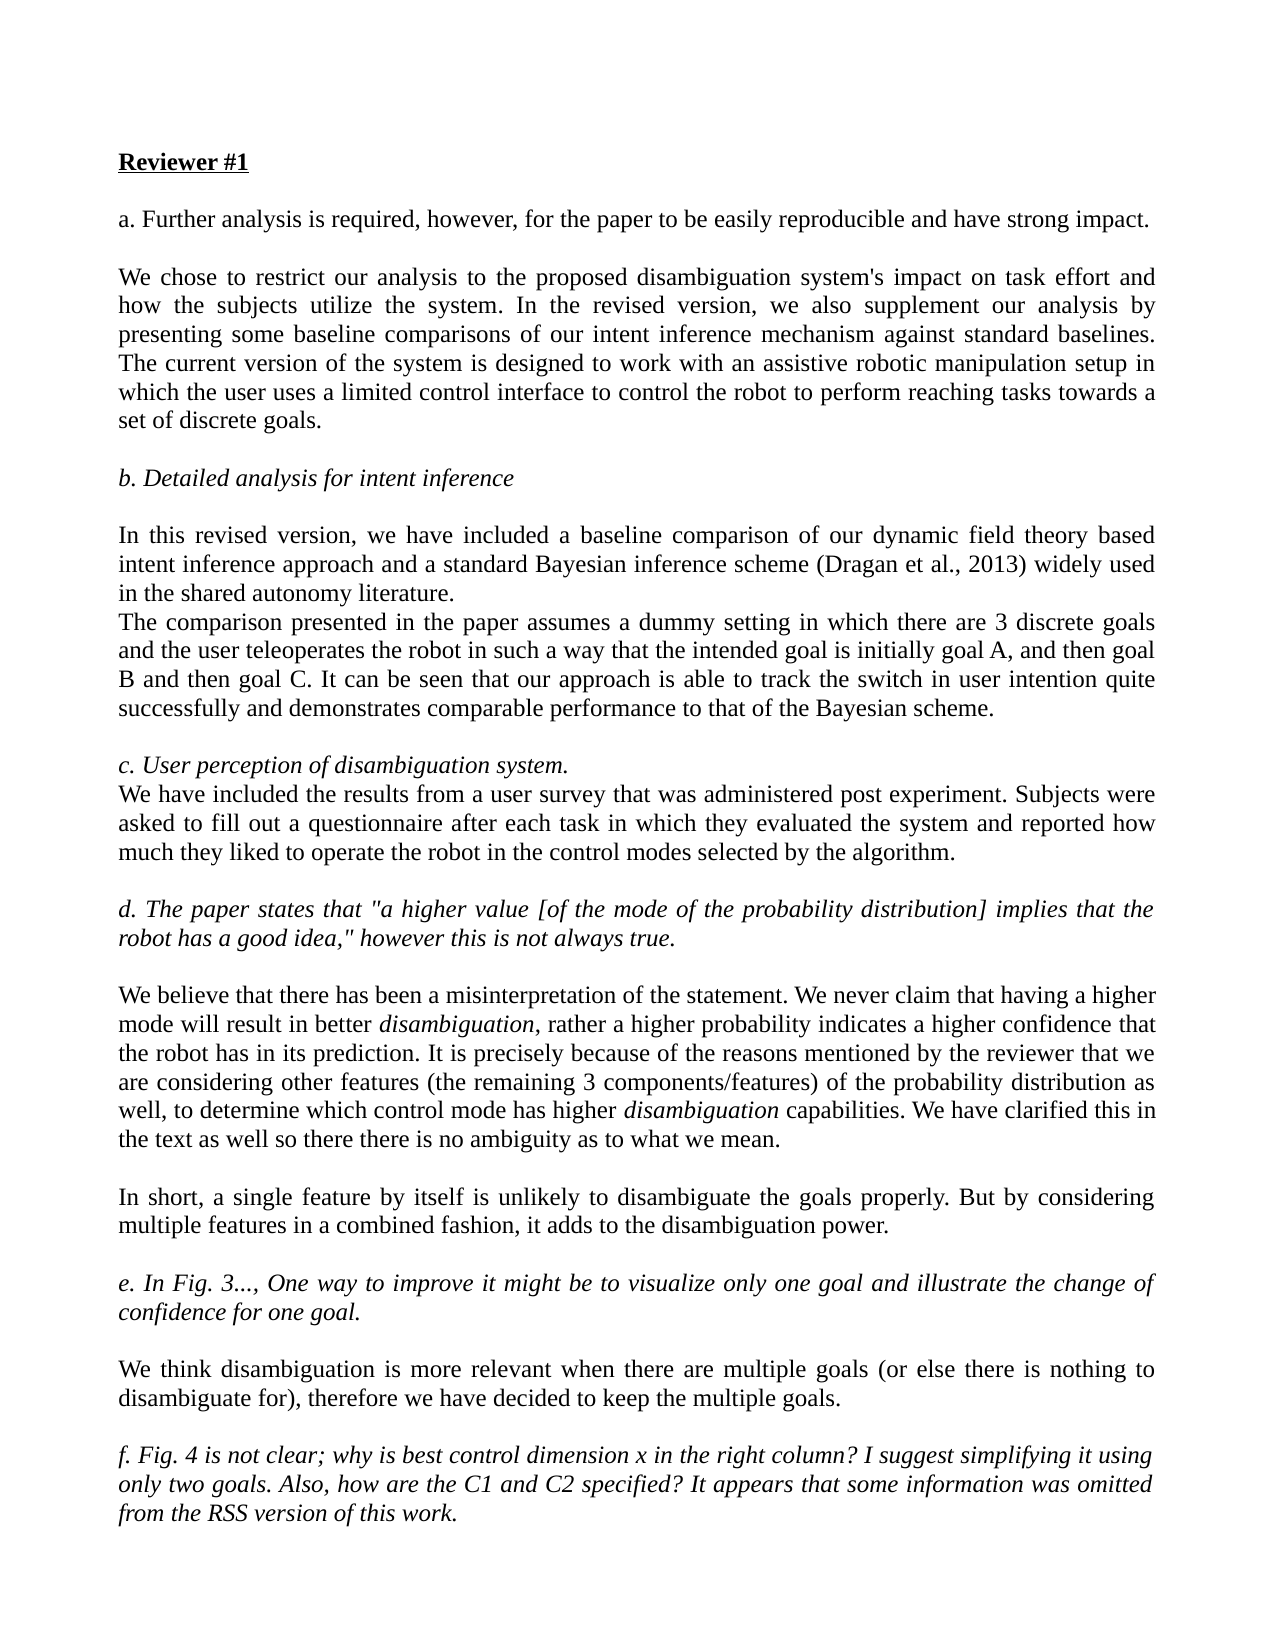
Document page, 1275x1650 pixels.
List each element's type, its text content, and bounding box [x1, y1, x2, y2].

text In this revised version, we have included a baseline comparison of our dynamic field theory based intent inference approach and a standard Bayesian inference scheme (Dragan et al., 2013) widely used in the shared autonomy literature. [118, 521, 1157, 607]
text e. In Fig. 3..., One way to improve it might be to visualize only one goal and illustrate the change of confidence for one goal. [118, 1268, 1157, 1326]
text d. The paper states that "a higher value [of the mode of the probability distribution] implies that the robot has a good idea," however this is not always true. [118, 894, 1157, 952]
text f. Fig. 4 is not clear; why is best control dimension x in the right column? I suggest simplifying it using only two goals. Also, how are the C1 and C2 specified? It appears that some information was omitted from the RSS version of this work. [118, 1441, 1157, 1527]
text In short, a single feature by itself is unlikely to disambiguate the goals properly. But by considering multiple features in a combined fashion, it adds to the disambiguation power. [118, 1182, 1157, 1239]
text The comparison presented in the paper assumes a dummy setting in which there are 3 discrete goals and the user teleoperates the robot in such a way that the intended goal is initially goal A, and then goal B and then goal C. It can be seen that our approach is able to track the switch in user intention quite successfully and demonstrates comparable performance to that of the Bayesian scheme. [118, 607, 1157, 722]
text Reviewer #1 [118, 147, 1157, 176]
text a. Further analysis is required, however, for the paper to be easily reproducible and have strong impact. [118, 204, 1157, 233]
text We have included the results from a user survey that was administered post experiment. Subjects were asked to fill out a questionnaire after each task in which they evaluated the system and reported how much they liked to operate the robot in the control modes selected by the algorithm. [118, 779, 1157, 866]
text We think disambiguation is more relevant when there are multiple goals (or else there is nothing to disambiguate for), therefore we have decided to keep the multiple goals. [118, 1354, 1157, 1412]
text We chose to restrict our analysis to the proposed disambiguation system's impact on task effort and how the subjects utilize the system. In the revised version, we also supplement our analysis by presenting some baseline comparisons of our intent inference mechanism against standard baselines. The current version of the system is designed to work with an assistive robotic manipulation setup in which the user uses a limited control interface to control the robot to perform reaching tasks towards a set of discrete goals. [118, 262, 1157, 434]
text We believe that there has been a misinterpretation of the statement. We never claim that having a higher mode will result in better disambiguation, rather a higher probability indicates a higher confidence that the robot has in its prediction. It is precisely because of the reasons mentioned by the reviewer that we are considering other features (the remaining 3 components/features) of the probability distribution as well, to determine which control mode has higher disambiguation capabilities. We have clarified this in the text as well so there there is no ambiguity as to what we mean. [118, 981, 1157, 1153]
text c. User perception of disambiguation system. [118, 751, 1157, 779]
text b. Detailed analysis for intent inference [118, 463, 1157, 492]
